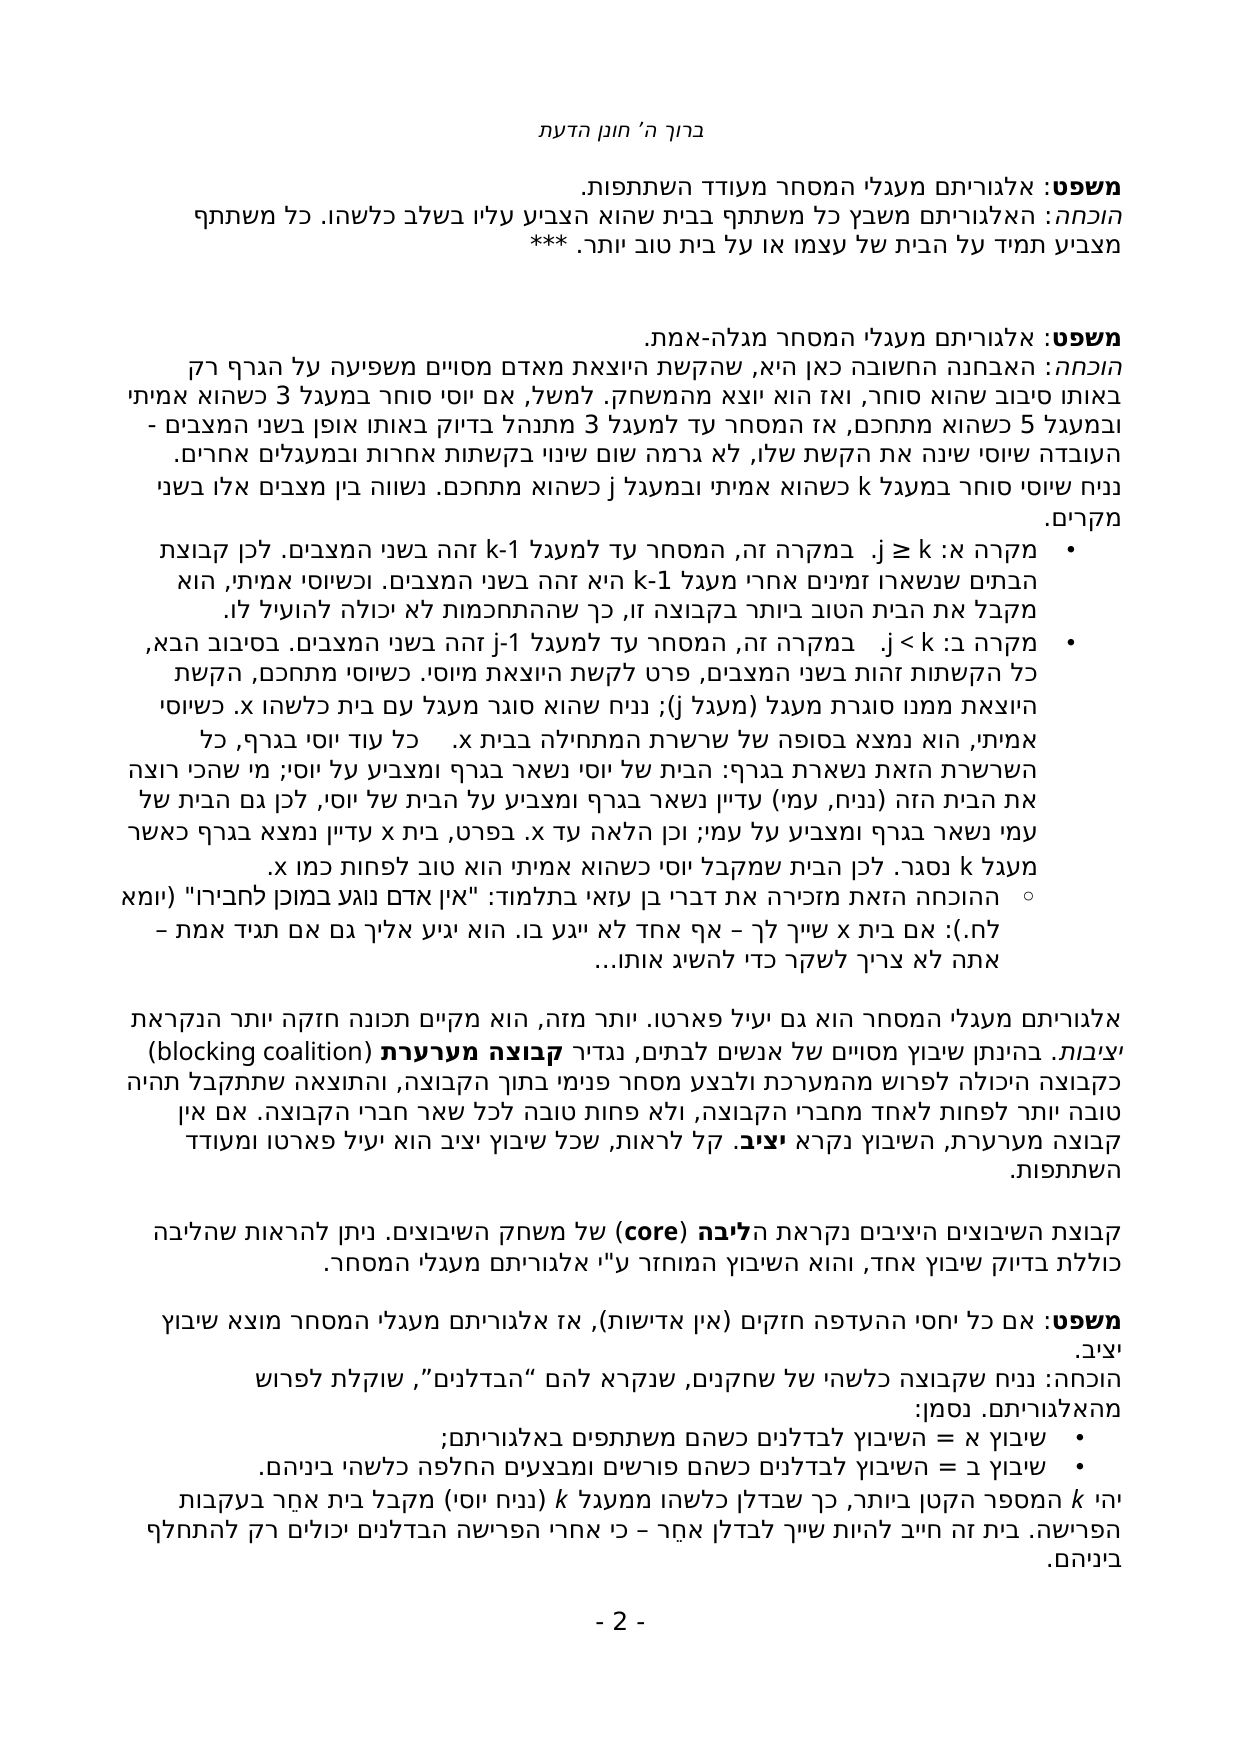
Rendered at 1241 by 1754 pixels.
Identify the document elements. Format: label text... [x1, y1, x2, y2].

list מקרה א: j ≥ k. במקרה זה, המסחר עד למעגל k-1 זהה בשני המצבים. לכן קבוצת הבתים שנשארו זמינים אחרי מעגל k-1 היא זהה בשני המצבים. וכשיוסי אמיתי, הוא מקבל את הבית הטוב ביותר בקבוצה זו, כך שההתחכמות לא יכולה להועיל לו. [118, 532, 1076, 624]
text אלגוריתם מעגלי המסחר הוא גם יעיל פארטו. יותר מזה, הוא מקיים תכונה חזקה יותר הנקראת יציבות. בהינתן שיבוץ מסויים של אנשים לבתים, נגדיר קבוצה מערערת (blocking coalition) כקבוצה היכולה לפרוש מהמערכת ולבצע מסחר פנימי בתוך הקבוצה, והתוצאה שתתקבל תהיה טובה יותר לפחות לאחד מחברי הקבוצה, ולא פחות טובה לכל שאר חברי הקבוצה. אם אין קבוצה מערערת, השיבוץ נקרא יציב. קל לראות, שכל שיבוץ יציב הוא יעיל פארטו ומעודד השתתפות. [118, 1004, 1122, 1184]
text נניח שיוסי סוחר במעגל k כשהוא אמיתי ובמעגל j כשהוא מתחכם. נשווה בין מצבים אלו בשני מקרים. [118, 469, 1122, 532]
text משפט: אם כל יחסי ההעדפה חזקים (אין אדישות), אז אלגוריתם מעגלי המסחר מוצא שיבוץ יציב. [118, 1306, 1122, 1365]
text יהי k המספר הקטן ביותר, כך שבדלן כלשהו ממעגל k (נניח יוסי) מקבל בית אחֵר בעקבות הפרישה. בית זה חייב להיות שייך לבדלן אחֵר – כי אחרי הפרישה הבדלנים יכולים רק להתחלף ביניהם. [118, 1481, 1122, 1574]
text הוכחה: נניח שקבוצה כלשהי של שחקנים, שנקרא להם “הבדלנים”, שוקלת לפרוש מהאלגוריתם. נסמן: [118, 1365, 1122, 1423]
list שיבוץ ב = השיבוץ לבדלנים כשהם פורשים ומבצעים החלפה כלשהי ביניהם. [118, 1452, 1084, 1481]
text הוכחה: האבחנה החשובה כאן היא, שהקשת היוצאת מאדם מסויים משפיעה על הגרף רק באותו סיבוב שהוא סוחר, ואז הוא יוצא מהמשחק. למשל, אם יוסי סוחר במעגל 3 כשהוא אמיתי ובמעגל 5 כשהוא מתחכם, אז המסחר עד למעגל 3 מתנהל בדיוק באותו אופן בשני המצבים - העובדה שיוסי שינה את הקשת שלו, לא גרמה שום שינוי בקשתות אחרות ובמעגלים אחרים. [118, 352, 1122, 469]
list מקרה ב: j < k. במקרה זה, המסחר עד למעגל j-1 זהה בשני המצבים. בסיבוב הבא, כל הקשתות זהות בשני המצבים, פרט לקשת היוצאת מיוסי. כשיוסי מתחכם, הקשת היוצאת ממנו סוגרת מעגל (מעגל j); נניח שהוא סוגר מעגל עם בית כלשהו x. כשיוסי אמיתי, הוא נמצא בסופה של שרשרת המתחילה בבית x. כל עוד יוסי בגרף, כל השרשרת הזאת נשארת בגרף: הבית של יוסי נשאר בגרף ומצביע על יוסי; מי שהכי רוצה את הבית הזה (נניח, עמי) עדיין נשאר בגרף ומצביע על הבית של יוסי, לכן גם הבית של עמי נשאר בגרף ומצביע על עמי; וכן הלאה עד x. בפרט, בית x עדיין נמצא בגרף כאשר מעגל k נסגר. לכן הבית שמקבל יוסי כשהוא אמיתי הוא טוב לפחות כמו x. [118, 624, 1076, 882]
list שיבוץ א = השיבוץ לבדלנים כשהם משתתפים באלגוריתם; [118, 1423, 1084, 1452]
text קבוצת השיבוצים היציבים נקראת הליבה (core) של משחק השיבוצים. ניתן להראות שהליבה כוללת בדיוק שיבוץ אחד, והוא השיבוץ המוחזר ע"י אלגוריתם מעגלי המסחר. [118, 1214, 1122, 1277]
text משפט: אלגוריתם מעגלי המסחר מגלה-אמת. [118, 323, 1122, 352]
text משפט: אלגוריתם מעגלי המסחר מעודד השתתפות. הוכחה: האלגוריתם משבץ כל משתתף בבית שהוא הצביע עליו בשלב כלשהו. כל משתתף מצביע תמיד על הבית של עצמו או על בית טוב יותר. *** [118, 172, 1122, 259]
list ההוכחה הזאת מזכירה את דברי בן עזאי בתלמוד: "אין אדם נוגע במוכן לחבירו" (יומא לח.): אם בית x שייך לך – אף אחד לא ייגע בו. הוא יגיע אליך גם אם תגיד אמת – אתה לא צריך לשקר כדי להשיג אותו... [118, 882, 1038, 975]
